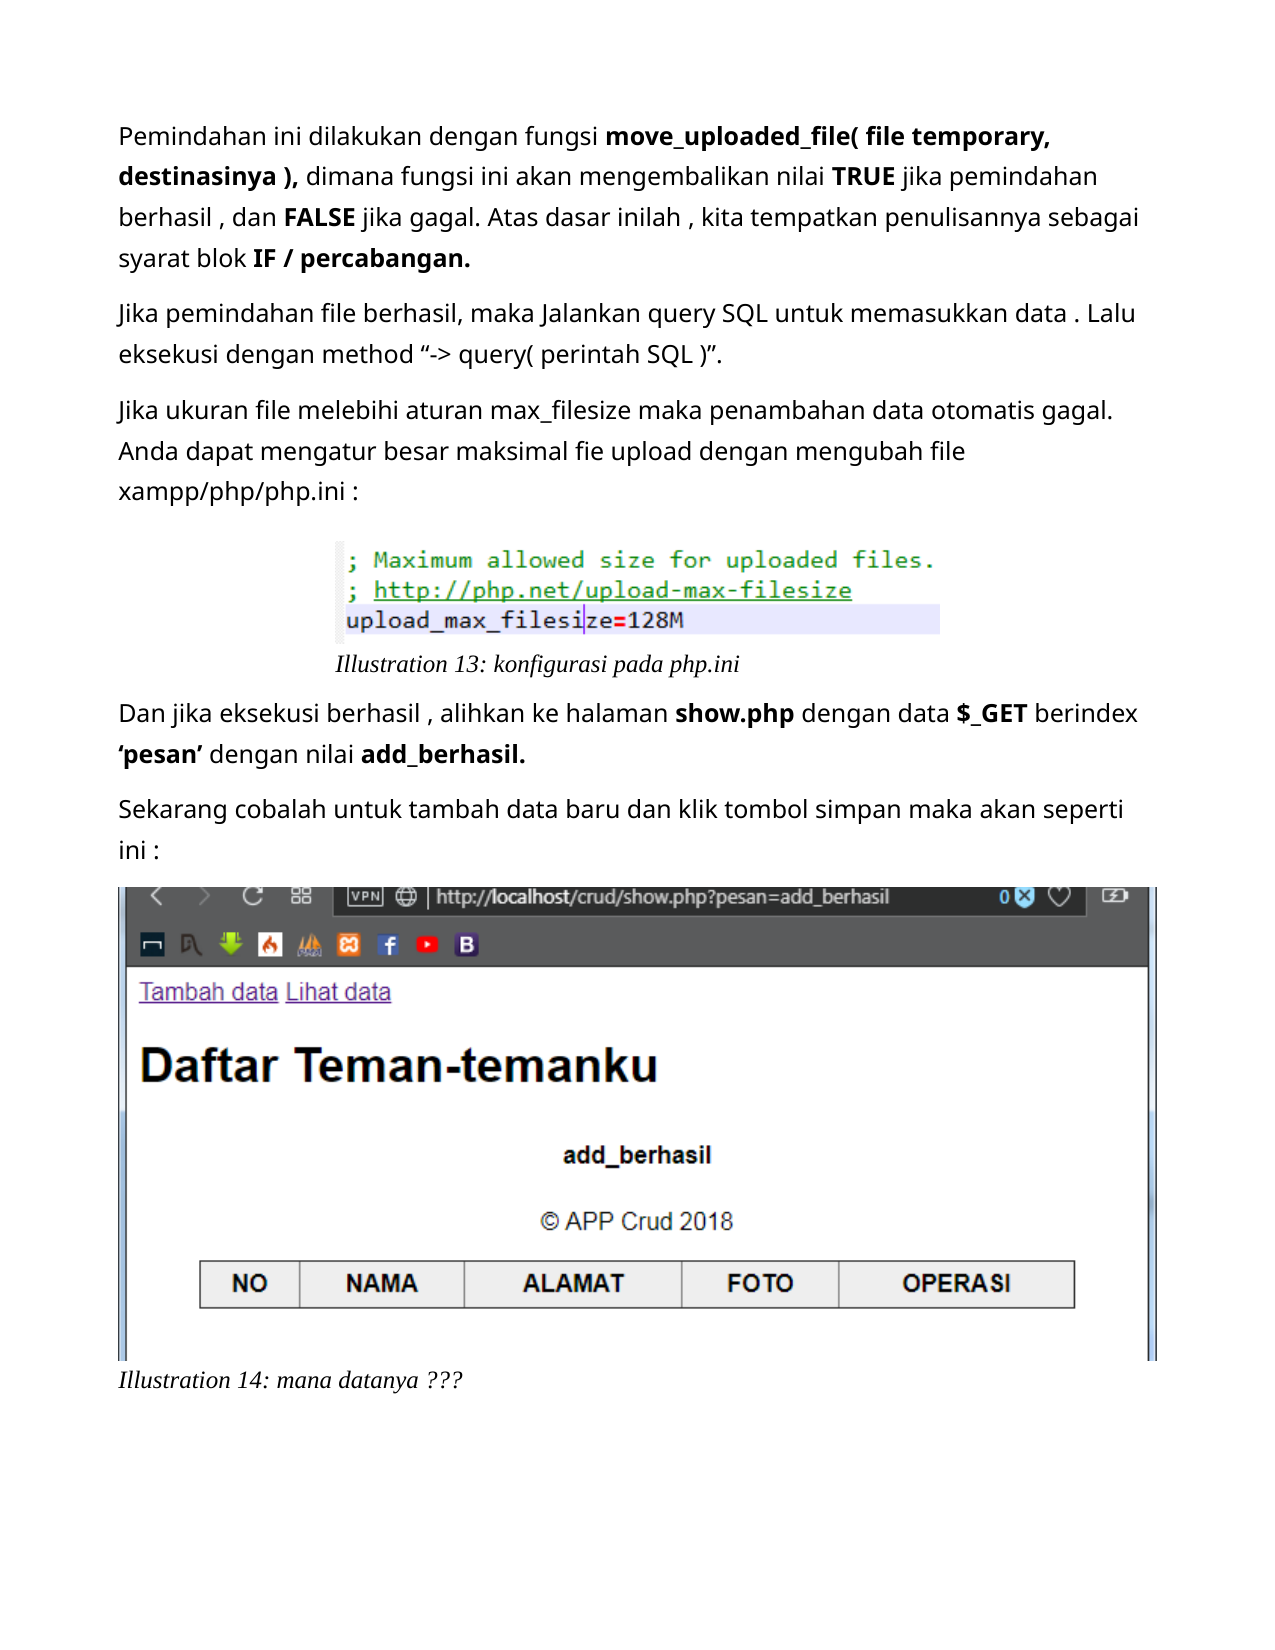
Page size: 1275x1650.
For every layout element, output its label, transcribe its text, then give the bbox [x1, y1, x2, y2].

text Sekarang cobalah untuk tambah data baru dan klik tombol simpan maka akan seperti ini : [118, 792, 1157, 867]
text Dan jika eksekusi berhasil , alihkan ke halaman show.php dengan data $_GET berindex ‘pesan’ dengan nilai add_berhasil. [118, 696, 1157, 771]
text Pemindahan ini dilakukan dengan fungsi move_uploaded_file( file temporary, destinasinya ), dimana fungsi ini akan mengembalikan nilai TRUE jika pemindahan berhasil , dan FALSE jika gagal. Atas dasar inilah , kita tempatkan penulisannya sebagai syarat blok IF / percabangan. [118, 118, 1157, 275]
text [118, 1394, 1157, 1437]
text Illustration 14: mana datanya ??? [118, 1361, 1157, 1394]
text Illustration 13: konfigurasi pada php.ini [335, 644, 940, 678]
text [118, 875, 1157, 887]
text Jika pemindahan file berhasil, maka Jalankan query SQL untuk memasukkan data . Lalu eksekusi dengan method “-> query( perintah SQL )”. [118, 296, 1157, 371]
text Jika ukuran file melebihi aturan max_filesize maka penambahan data otomatis gagal. Anda dapat mengatur besar maksimal fie upload dengan mengubah file xampp/php/php.ini : [118, 392, 1157, 508]
picture [335, 541, 940, 644]
picture [118, 887, 1157, 1361]
